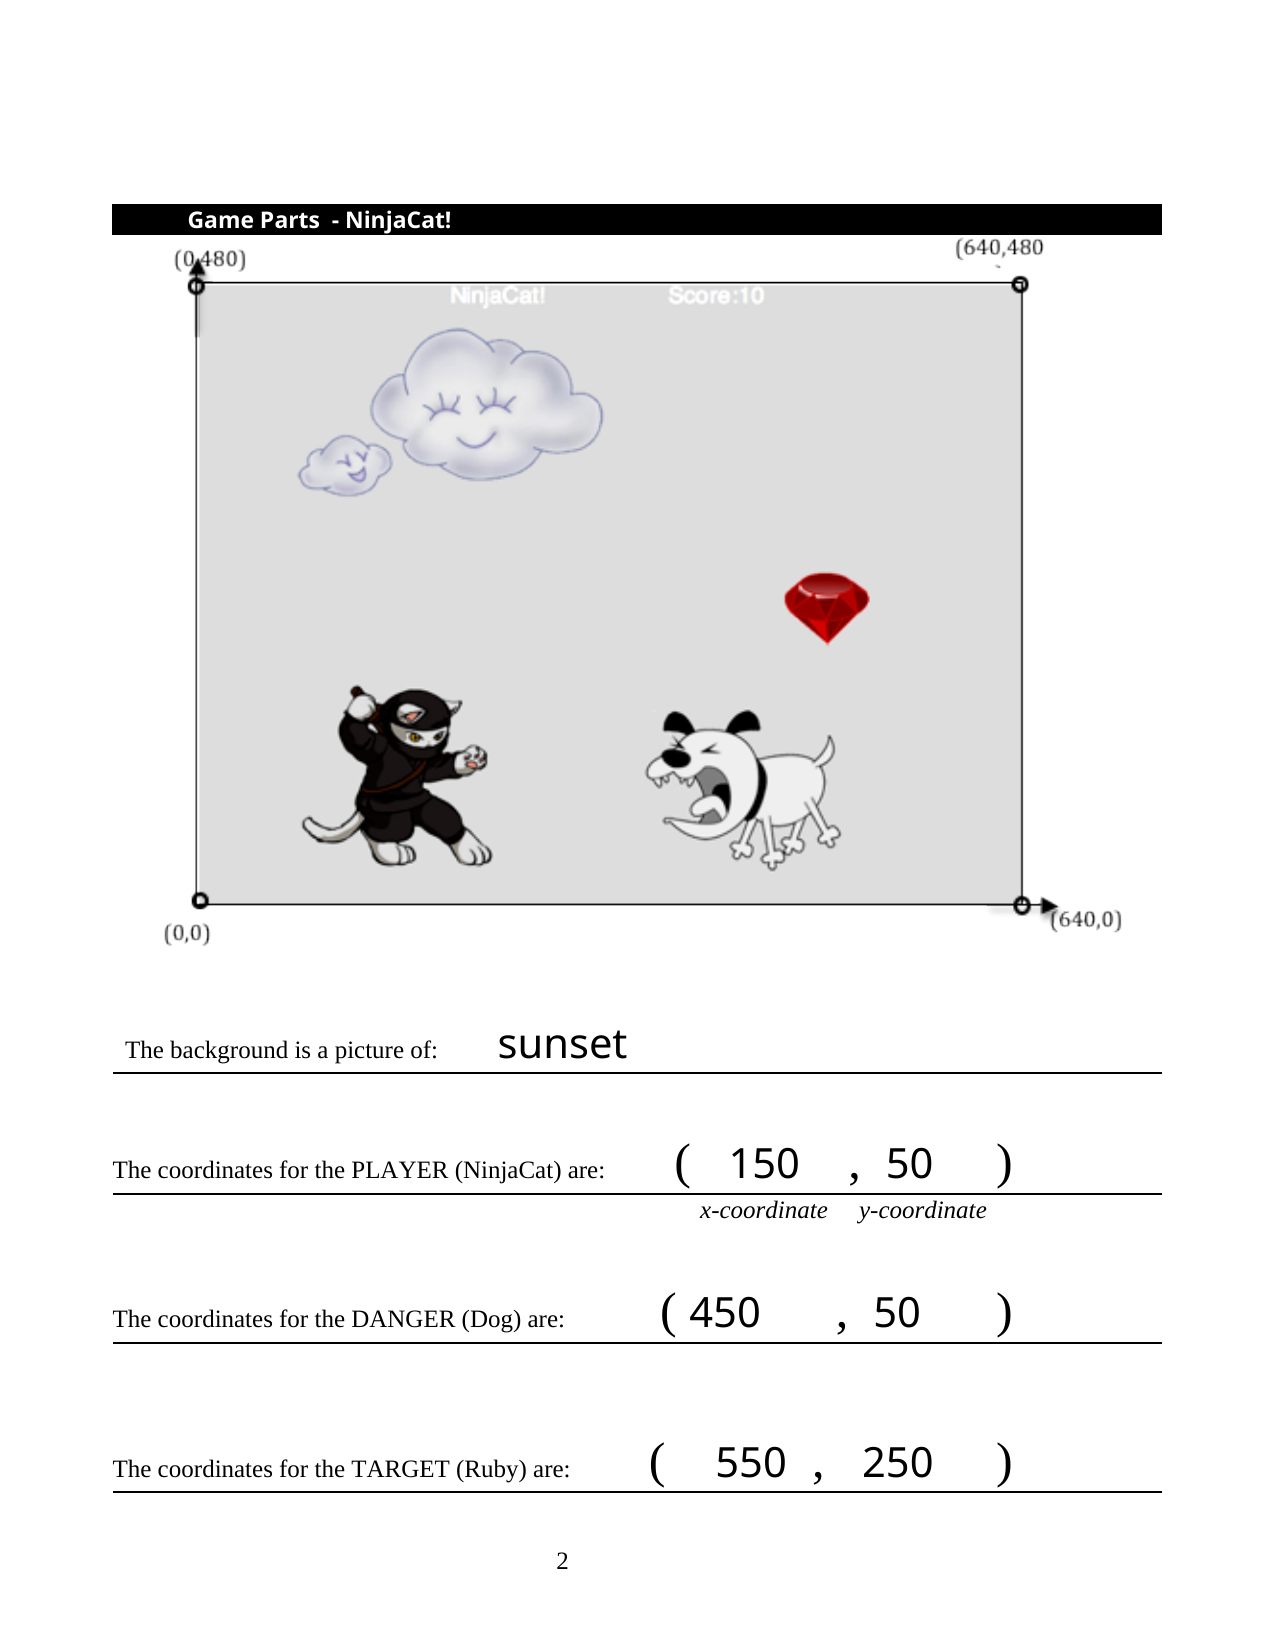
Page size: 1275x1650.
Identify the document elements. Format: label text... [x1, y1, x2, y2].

subtitle Game Parts - NinjaCat! [112, 204, 1162, 235]
text The background is a picture of: sunset [112, 1013, 1162, 1074]
text x-coordinate y-coordinate [112, 1195, 1162, 1224]
text The coordinates for the PLAYER (NinjaCat) are: ( 150 , 50 ) [112, 1132, 1162, 1195]
text The coordinates for the TARGET (Ruby) are: ( 550 , 250 ) [112, 1431, 1162, 1493]
picture [140, 235, 1135, 956]
text The coordinates for the DANGER (Dog) are: ( 450 , 50 ) [112, 1281, 1162, 1344]
